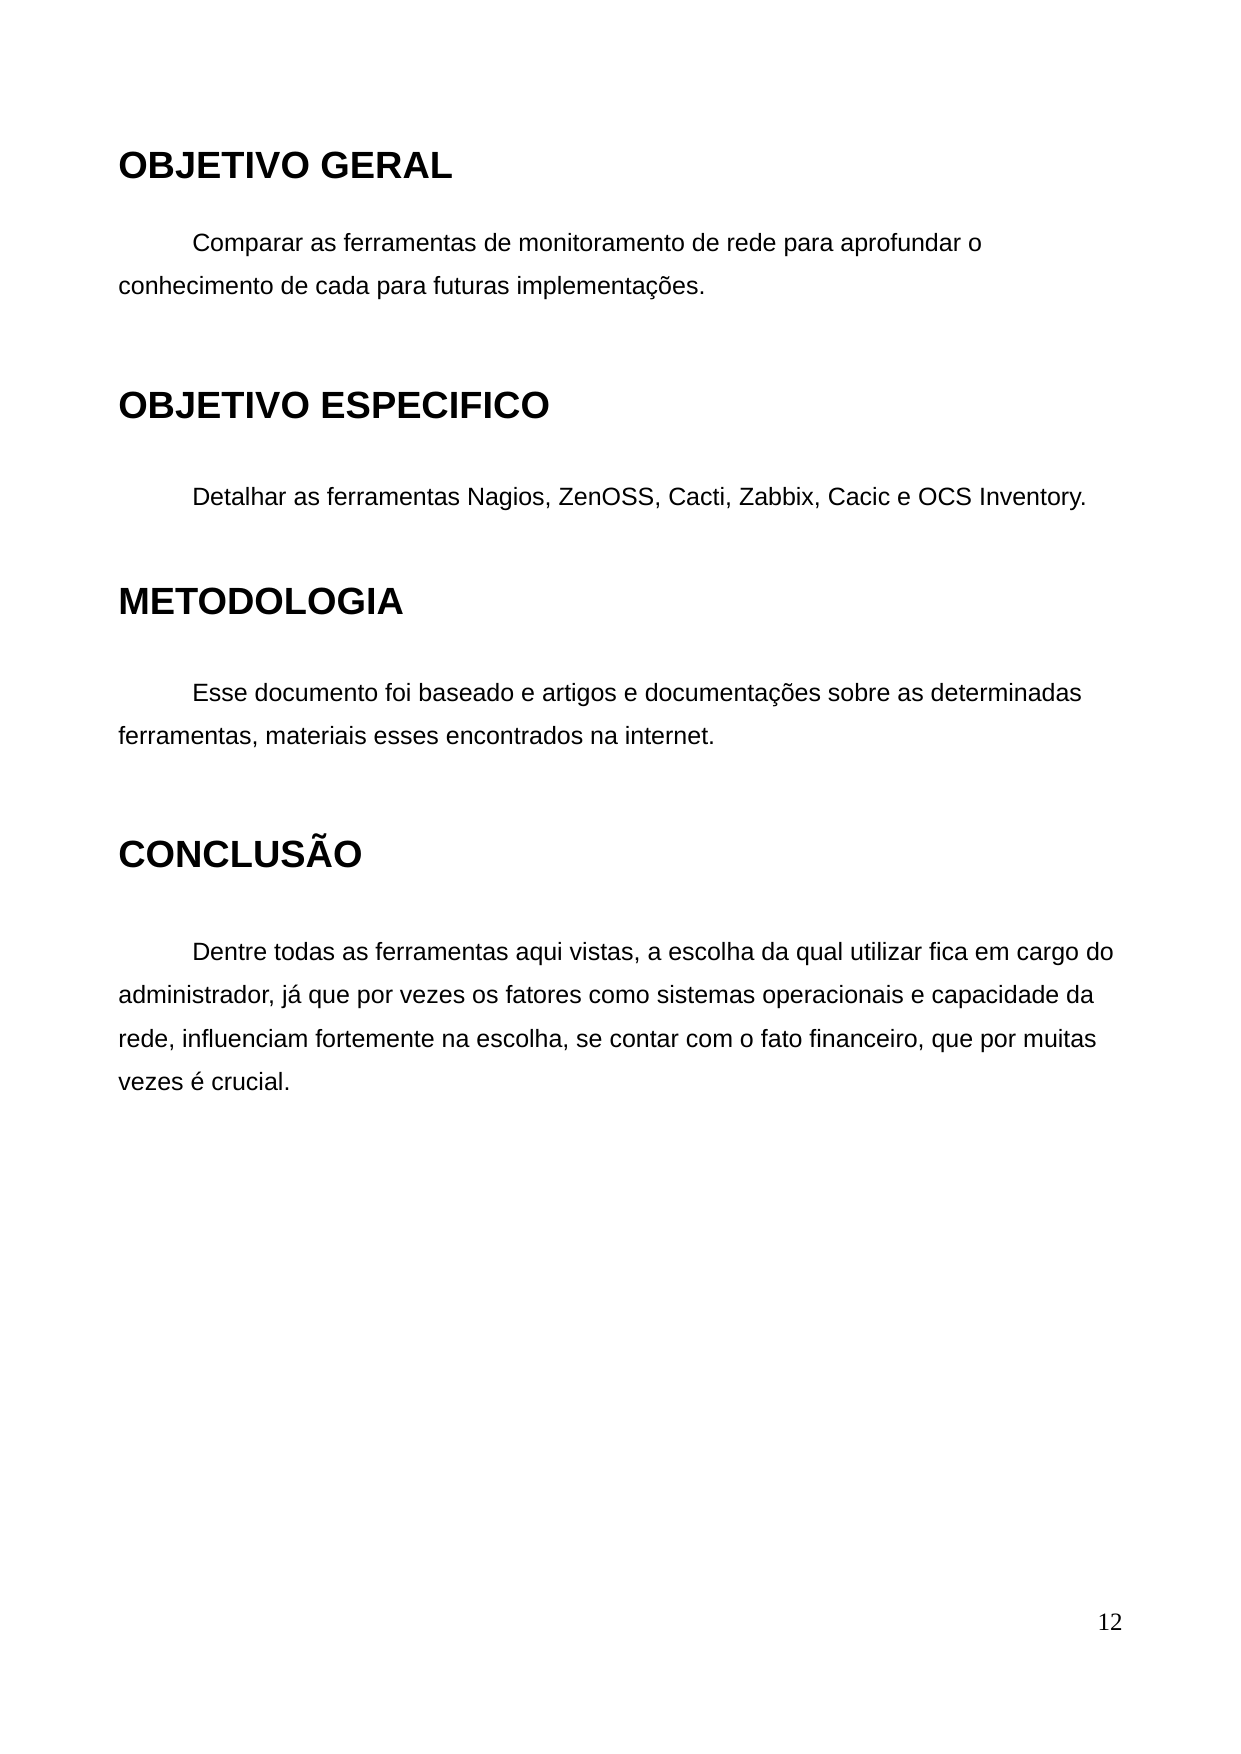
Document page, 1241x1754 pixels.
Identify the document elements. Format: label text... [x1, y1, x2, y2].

subtitle OBJETIVO ESPECIFICO [118, 382, 1122, 426]
subtitle METODOLOGIA [118, 578, 1122, 622]
text Comparar as ferramentas de monitoramento de rede para aprofundar o conhecimento de cada para futuras implementações. [118, 228, 1122, 300]
text Dentre todas as ferramentas aqui vistas, a escolha da qual utilizar fica em cargo do administrador, já que por vezes os fatores como sistemas operacionais e capacidade da rede, influenciam fortemente na escolha, se contar com o fato financeiro, que por muitas vezes é crucial. [118, 937, 1122, 1096]
text Detalhar as ferramentas Nagios, ZenOSS, Cacti, Zabbix, Cacic e OCS Inventory. [118, 482, 1122, 510]
subtitle CONCLUSÃO [118, 832, 1122, 876]
text Esse documento foi baseado e artigos e documentações sobre as determinadas ferramentas, materiais esses encontrados na internet. [118, 678, 1122, 750]
subtitle OBJETIVO GERAL [118, 143, 1122, 187]
